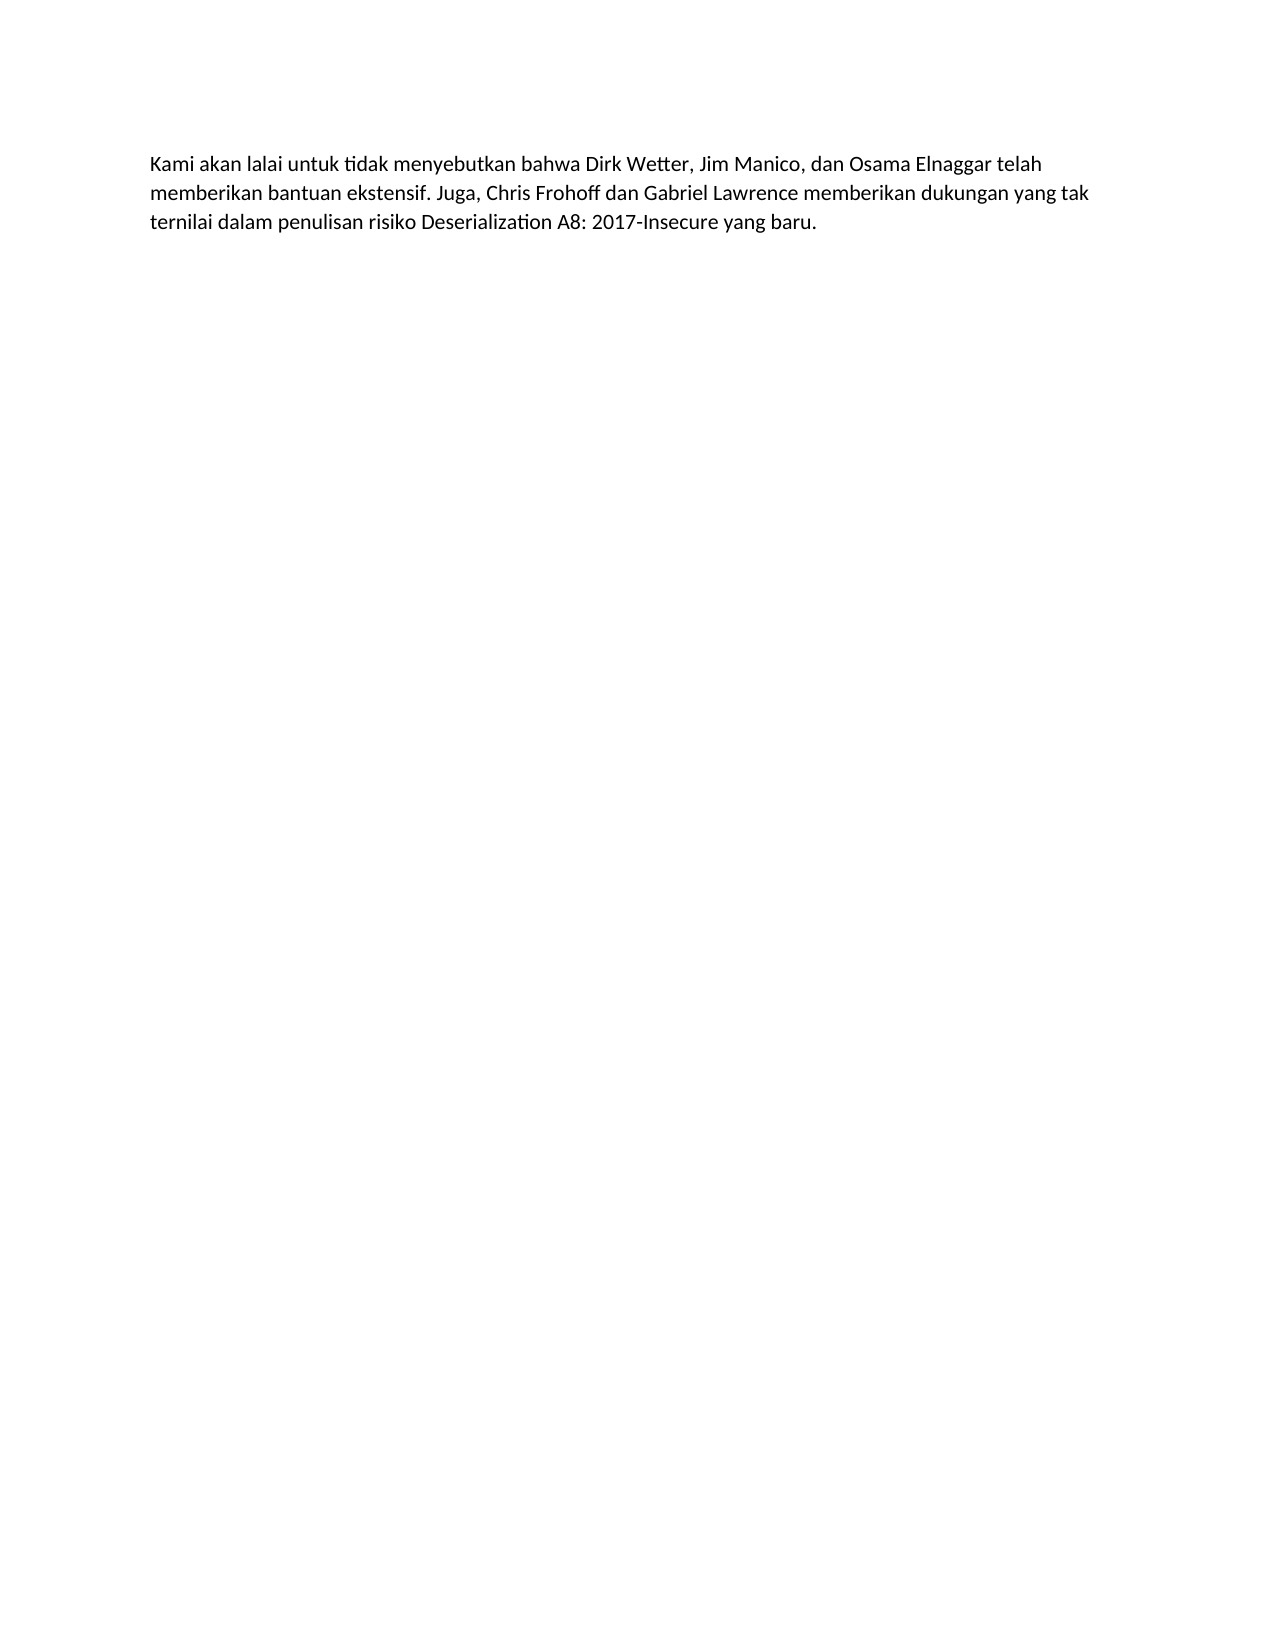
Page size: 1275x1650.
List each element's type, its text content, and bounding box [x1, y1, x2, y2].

text Kami akan lalai untuk tidak menyebutkan bahwa Dirk Wetter, Jim Manico, dan Osama Elnaggar telah memberikan bantuan ekstensif. Juga, Chris Frohoff dan Gabriel Lawrence memberikan dukungan yang tak ternilai dalam penulisan risiko Deserialization A8: 2017-Insecure yang baru. [150, 150, 1125, 235]
